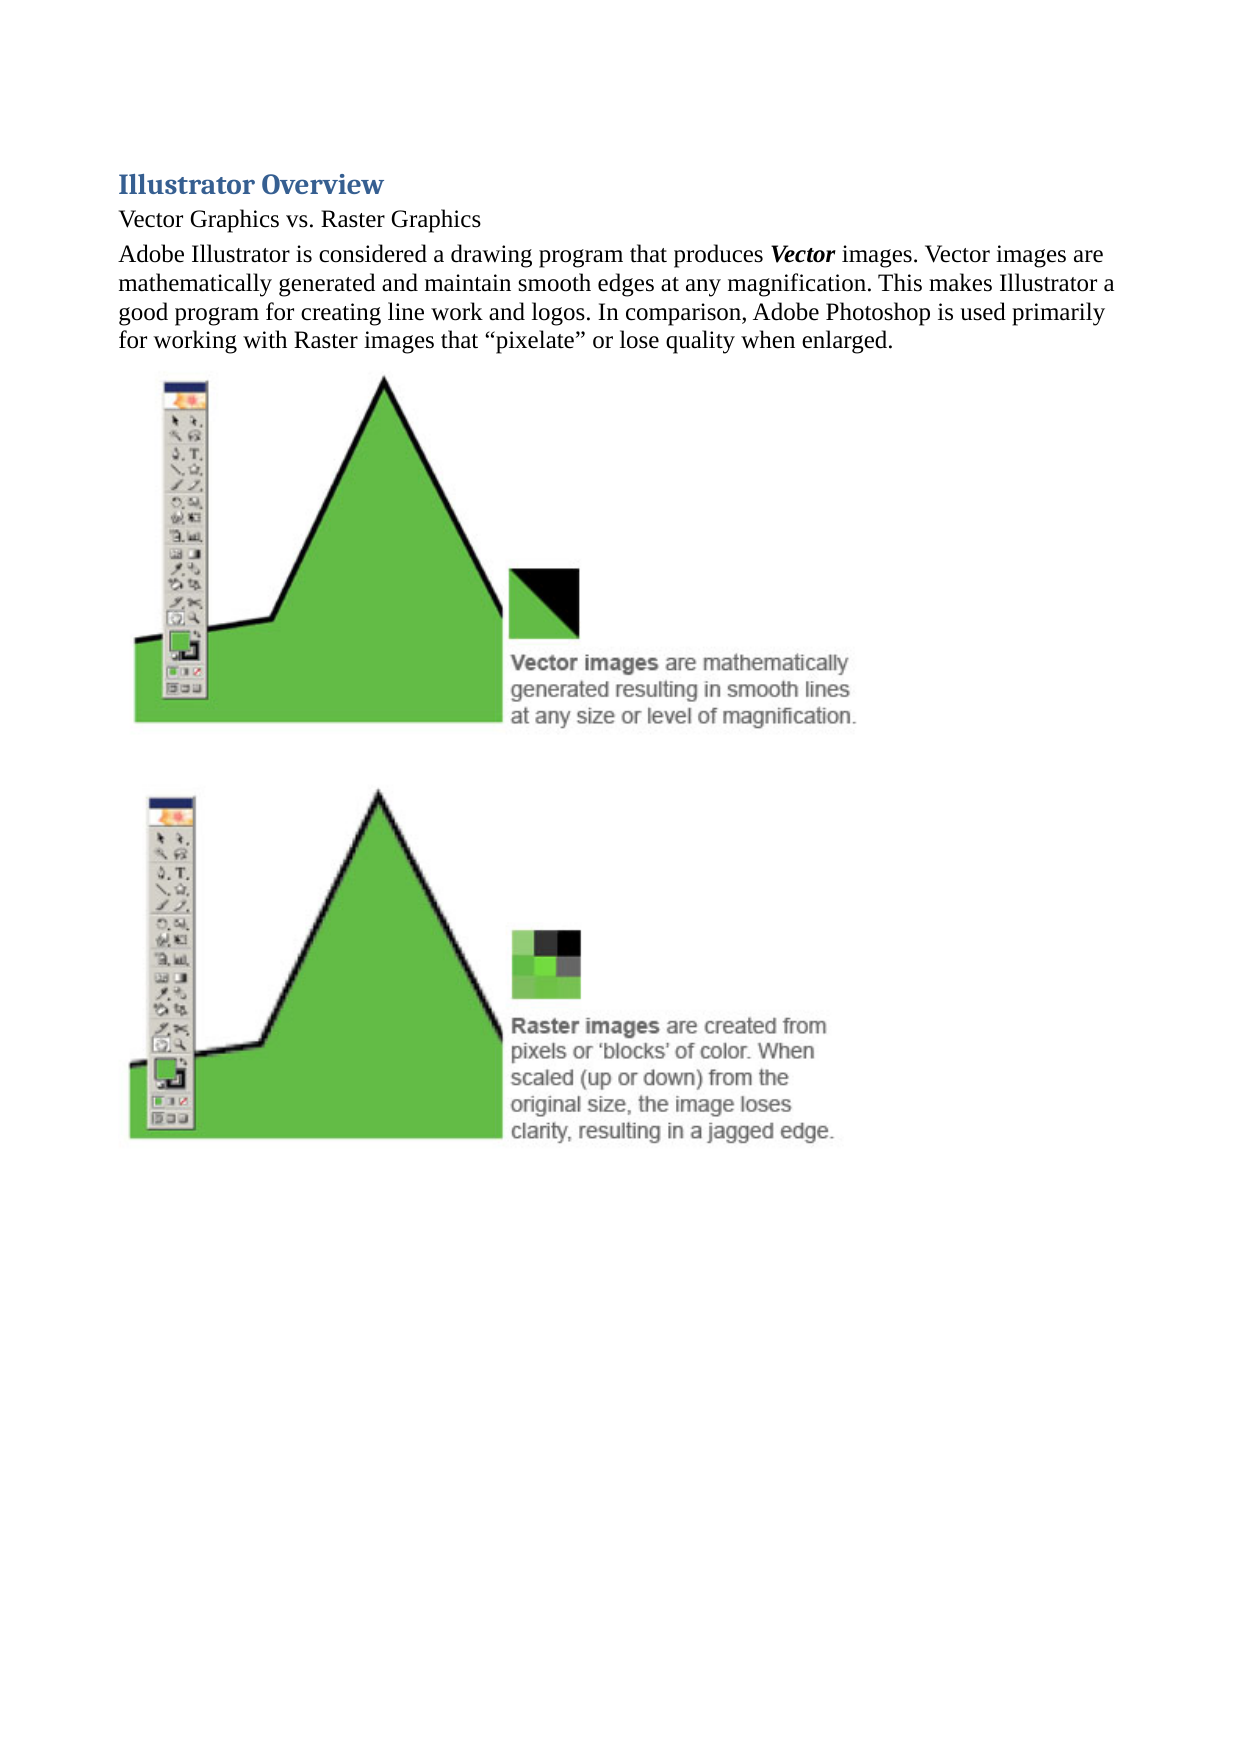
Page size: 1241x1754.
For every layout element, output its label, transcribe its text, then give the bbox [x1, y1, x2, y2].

subtitle Illustrator Overview [118, 168, 1122, 202]
title Vector Graphics vs. Raster Graphics [118, 204, 1122, 233]
text Adobe Illustrator is considered a drawing program that produces Vector images. Vector images are mathematically generated and maintain smooth edges at any magnification. This makes Illustrator a good program for creating line work and logos. In comparison, Adobe Photoshop is used primarily for working with Raster images that “pixelate” or lose quality when enlarged. [118, 239, 1122, 354]
picture [118, 360, 869, 1159]
